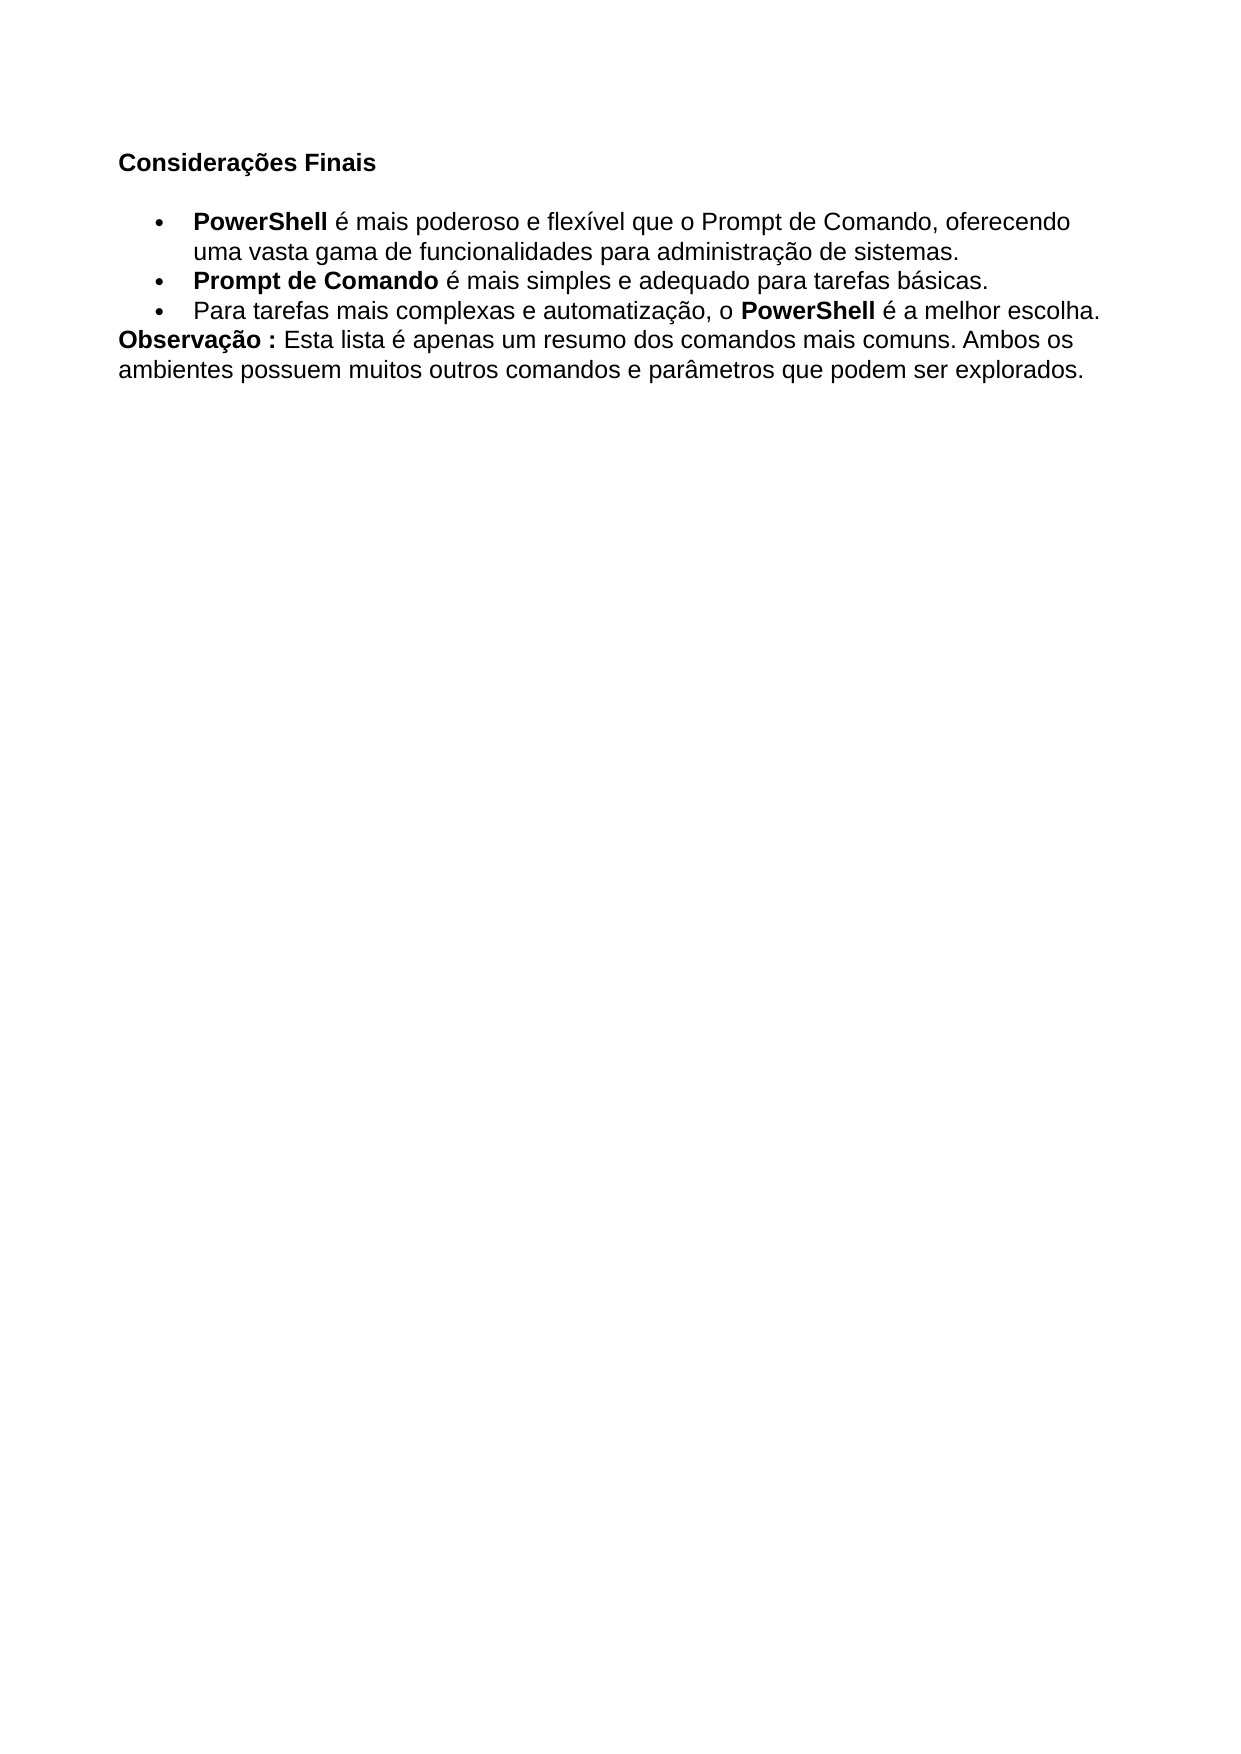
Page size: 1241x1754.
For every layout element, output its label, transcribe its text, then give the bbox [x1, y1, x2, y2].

list Para tarefas mais complexas e automatização, o PowerShell é a melhor escolha. [156, 295, 1122, 324]
text Considerações Finais [118, 148, 1122, 177]
list Prompt de Comando é mais simples e adequado para tarefas básicas. [156, 266, 1122, 295]
text Observação : Esta lista é apenas um resumo dos comandos mais comuns. Ambos os ambientes possuem muitos outros comandos e parâmetros que podem ser explorados. [118, 324, 1122, 383]
list PowerShell é mais poderoso e flexível que o Prompt de Comando, oferecendo uma vasta gama de funcionalidades para administração de sistemas. [156, 207, 1122, 266]
